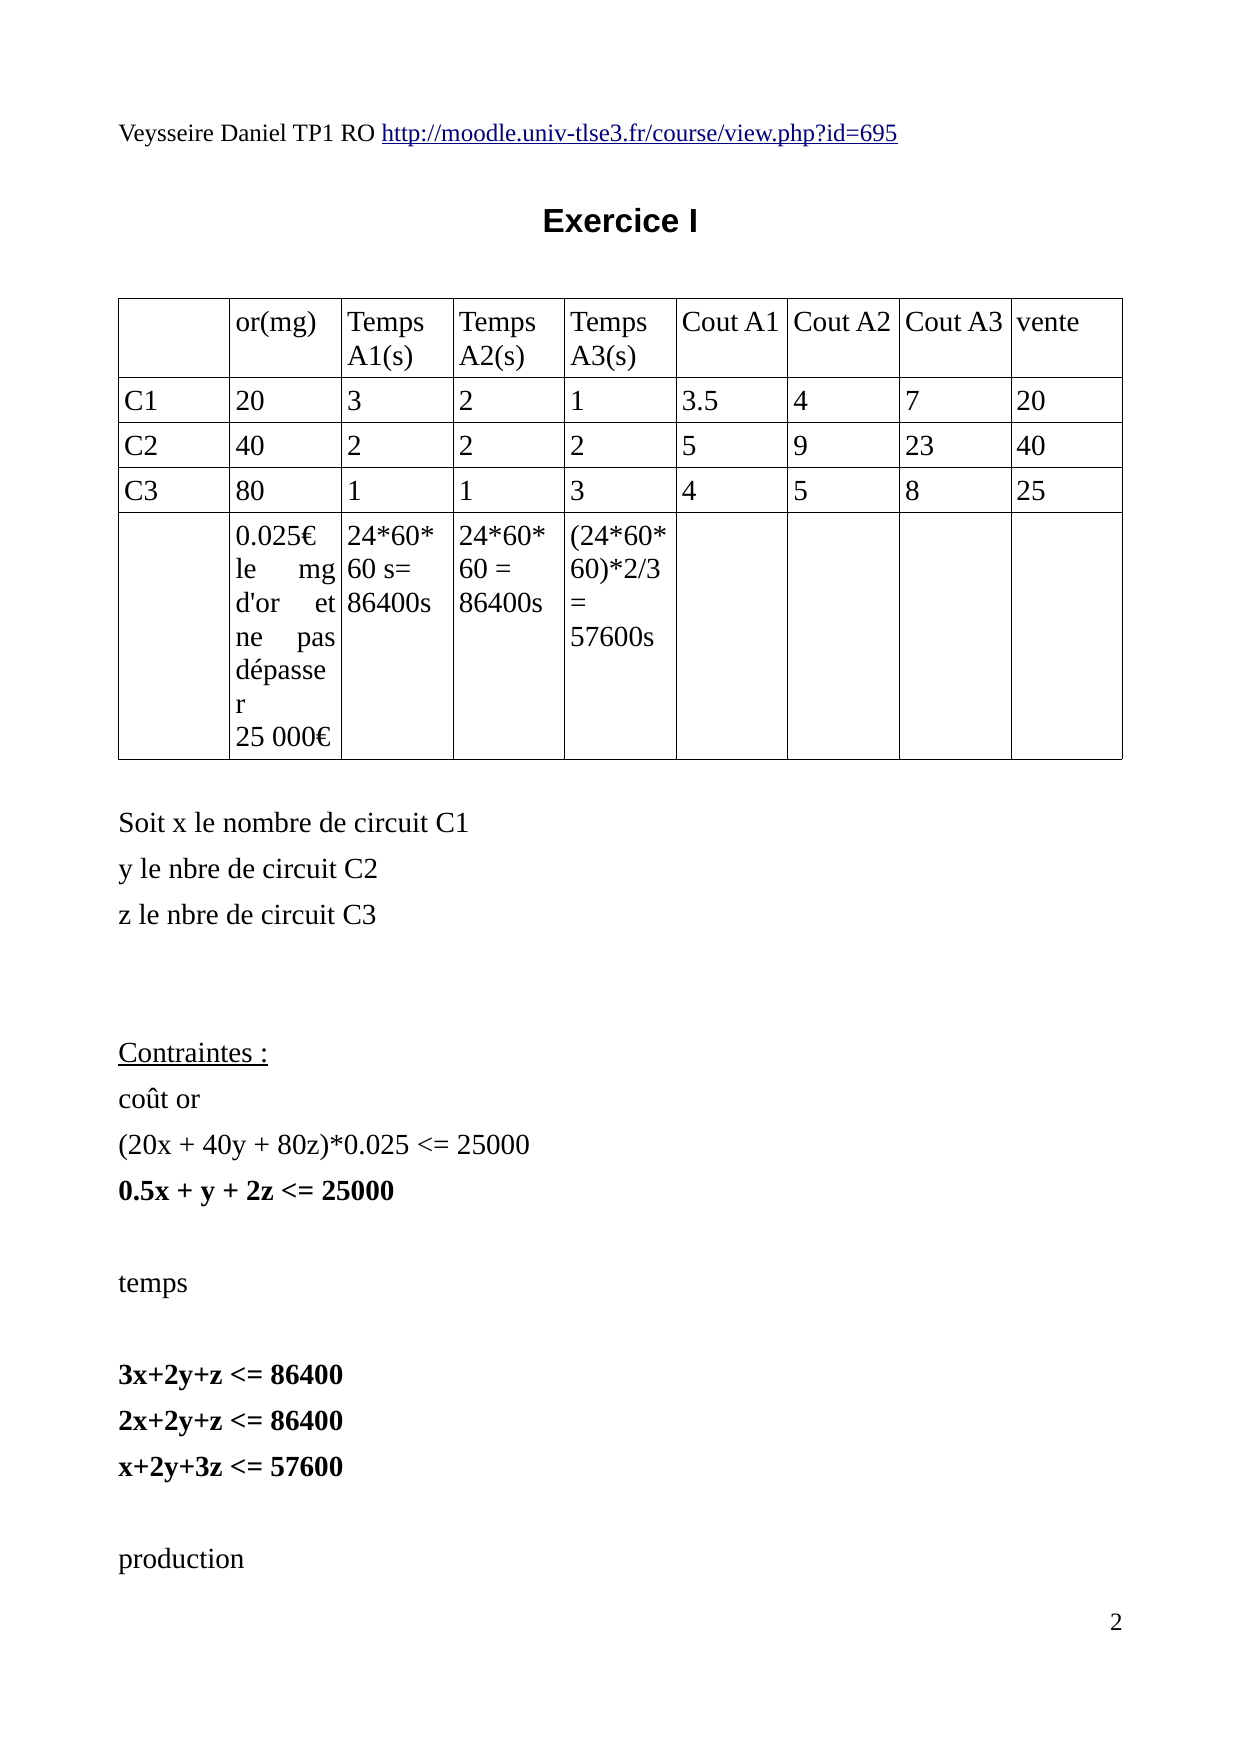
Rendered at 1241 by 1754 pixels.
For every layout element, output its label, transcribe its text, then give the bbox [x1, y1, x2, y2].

table_cell [677, 513, 787, 759]
text coût or [118, 1081, 1122, 1114]
table_cell C2 [119, 423, 229, 467]
table_cell 40 [230, 423, 341, 467]
table_cell [788, 513, 899, 759]
text 3x+2y+z <= 86400 [118, 1357, 1122, 1391]
table_cell 9 [788, 423, 899, 467]
table_cell 1 [454, 468, 564, 512]
text Soit x le nombre de circuit C1 [118, 805, 1122, 838]
table_header or(mg) [230, 299, 341, 377]
table_cell 20 [230, 378, 341, 422]
table_header [119, 299, 229, 377]
text x+2y+3z <= 57600 [118, 1449, 1122, 1483]
text temps [118, 1265, 1122, 1299]
text (20x + 40y + 80z)*0.025 <= 25000 [118, 1127, 1122, 1161]
table_cell 40 [1012, 423, 1122, 467]
text Contraintes : [118, 1035, 1122, 1068]
table_cell 23 [900, 423, 1011, 467]
text production [118, 1541, 1122, 1575]
table_header Temps A1(s) [342, 299, 453, 377]
table_cell 0.025€ le mg d'or et ne pas dépasser 25 000€ [230, 513, 341, 759]
table_cell 2 [565, 423, 676, 467]
text 0.5x + y + 2z <= 25000 [118, 1173, 1122, 1207]
table_header Cout A2 [788, 299, 899, 377]
table_cell 24*60*60 s= 86400s [342, 513, 453, 759]
table_cell 80 [230, 468, 341, 512]
table_cell 3 [342, 378, 453, 422]
table_cell 4 [677, 468, 787, 512]
text z le nbre de circuit C3 [118, 897, 1122, 930]
table_cell 2 [454, 423, 564, 467]
table_cell 8 [900, 468, 1011, 512]
table_cell [1012, 513, 1122, 759]
subtitle Exercice I [118, 201, 1122, 240]
table_header Cout A1 [677, 299, 787, 377]
table_header Temps A3(s) [565, 299, 676, 377]
table_cell [900, 513, 1011, 759]
table_cell 1 [565, 378, 676, 422]
table_cell 3.5 [677, 378, 787, 422]
table_cell 5 [677, 423, 787, 467]
table_cell C3 [119, 468, 229, 512]
table_cell 5 [788, 468, 899, 512]
table_cell [119, 513, 229, 759]
text 2x+2y+z <= 86400 [118, 1403, 1122, 1437]
table_cell 25 [1012, 468, 1122, 512]
table_cell 2 [342, 423, 453, 467]
text y le nbre de circuit C2 [118, 851, 1122, 884]
table_header Temps A2(s) [454, 299, 564, 377]
table_cell 4 [788, 378, 899, 422]
table_cell 3 [565, 468, 676, 512]
table_cell 24*60*60 = 86400s [454, 513, 564, 759]
table_cell 1 [342, 468, 453, 512]
table_cell C1 [119, 378, 229, 422]
table_header Cout A3 [900, 299, 1011, 377]
table_header vente [1012, 299, 1122, 377]
table_cell 20 [1012, 378, 1122, 422]
table_cell (24*60*60)*2/3= 57600s [565, 513, 676, 759]
table_cell 7 [900, 378, 1011, 422]
table_cell 2 [454, 378, 564, 422]
